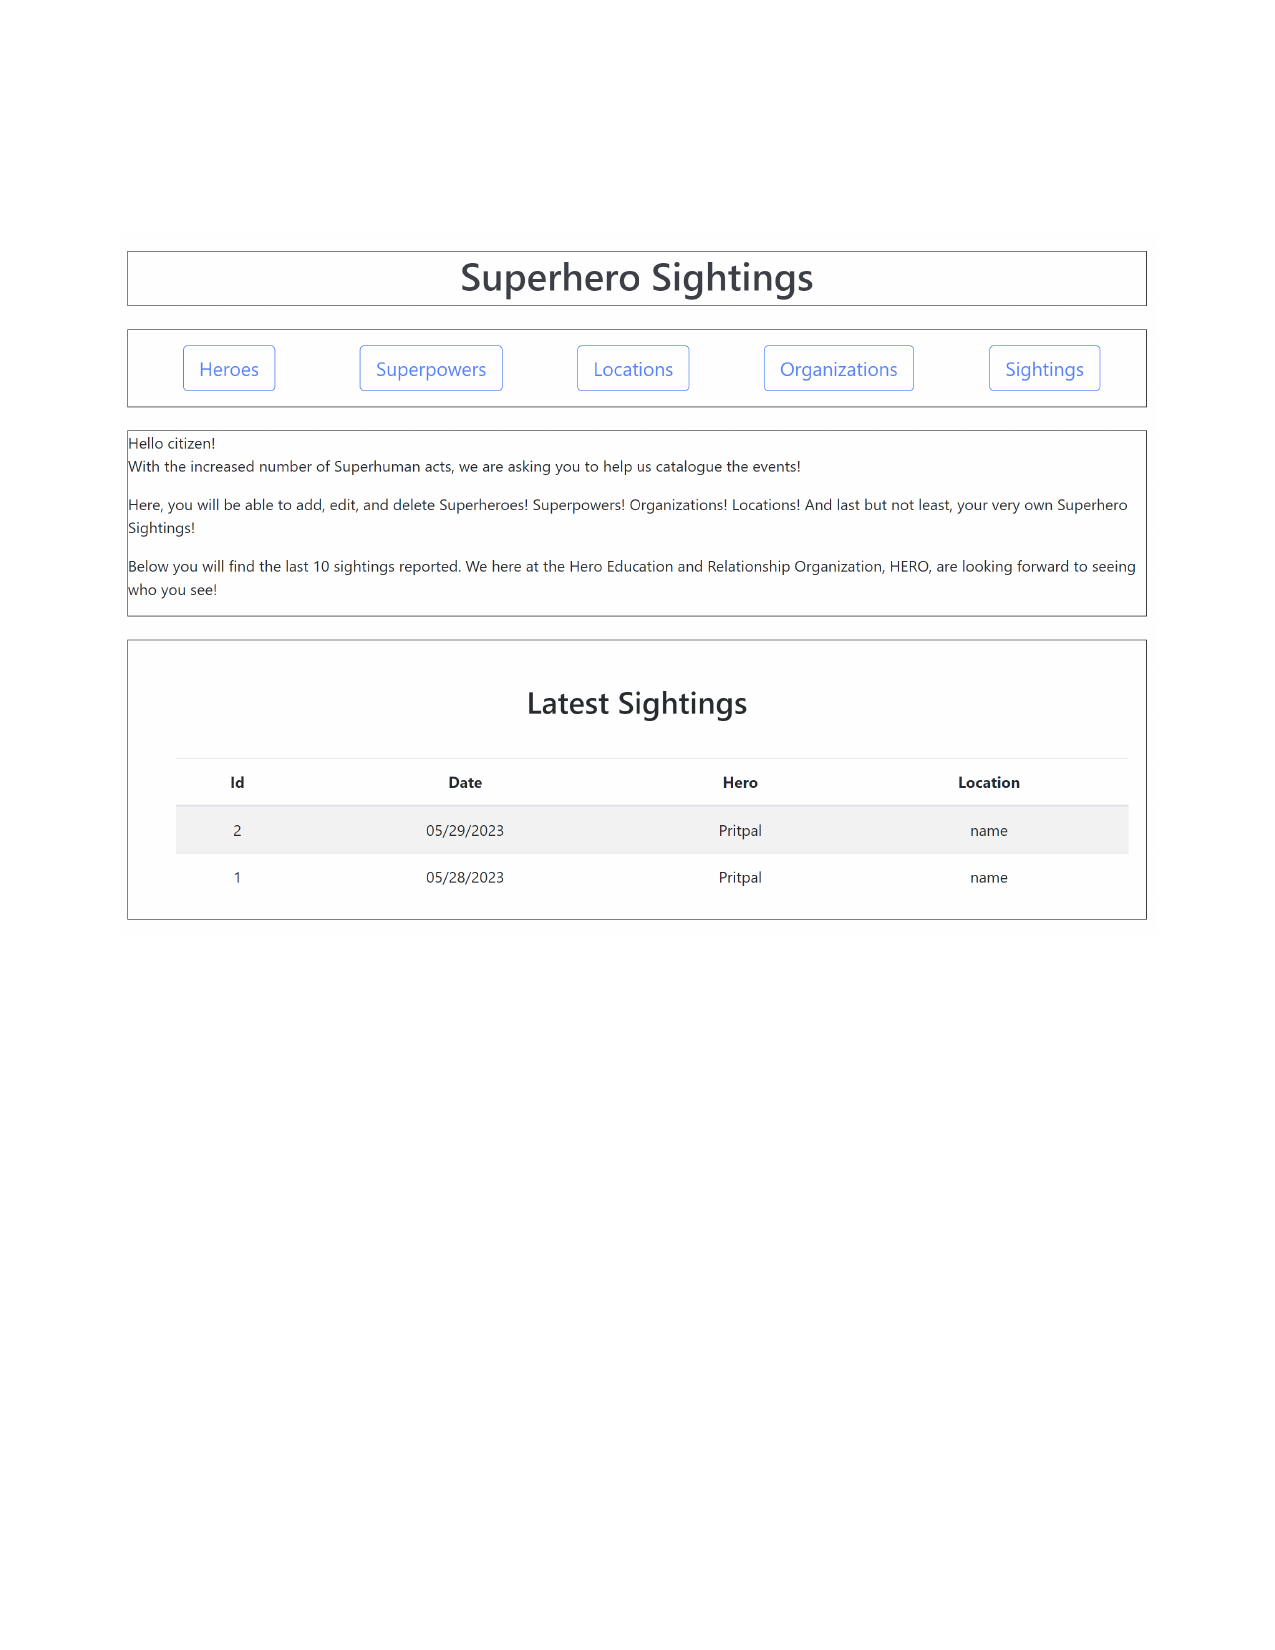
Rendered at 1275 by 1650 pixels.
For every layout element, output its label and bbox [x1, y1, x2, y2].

picture [118, 233, 1157, 934]
